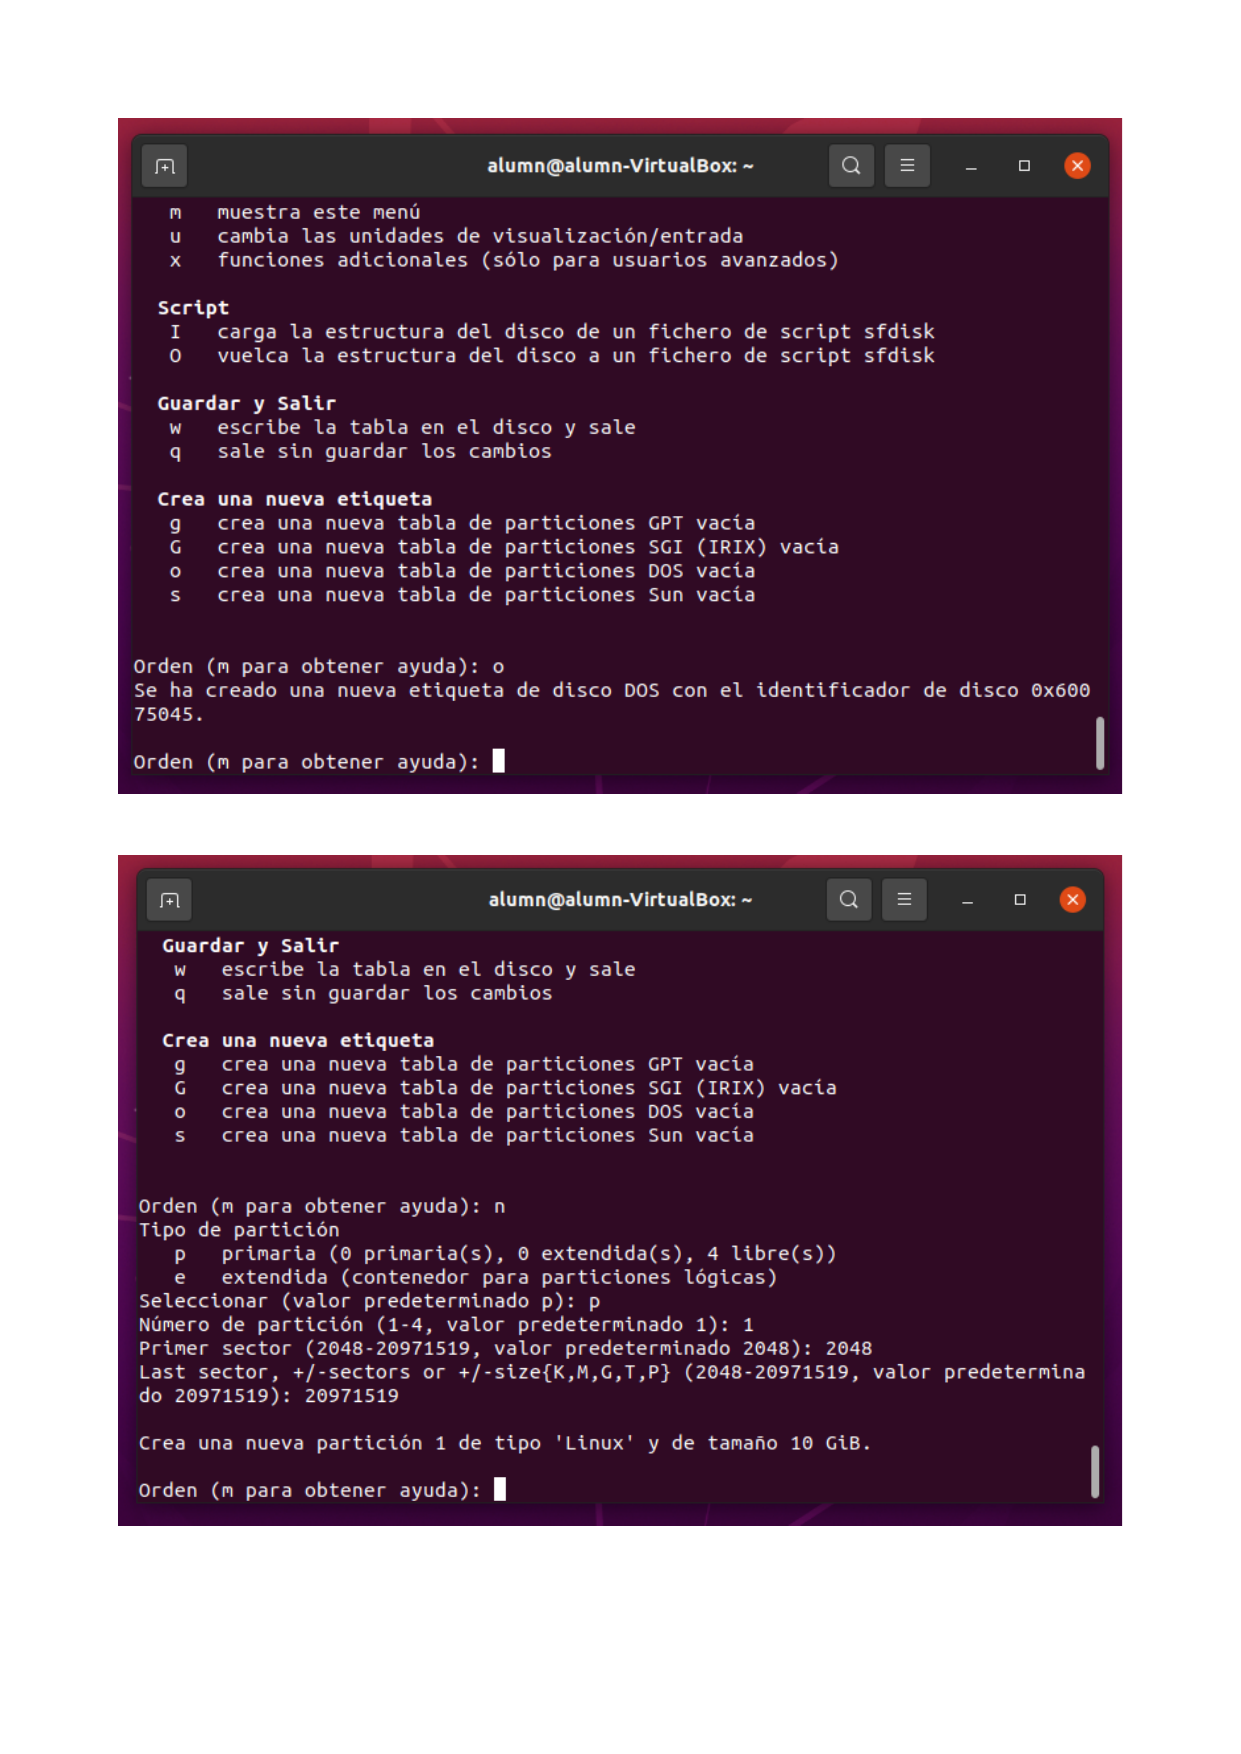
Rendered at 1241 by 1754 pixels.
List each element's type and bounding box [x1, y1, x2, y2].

picture [118, 855, 1123, 1526]
picture [118, 118, 1123, 794]
